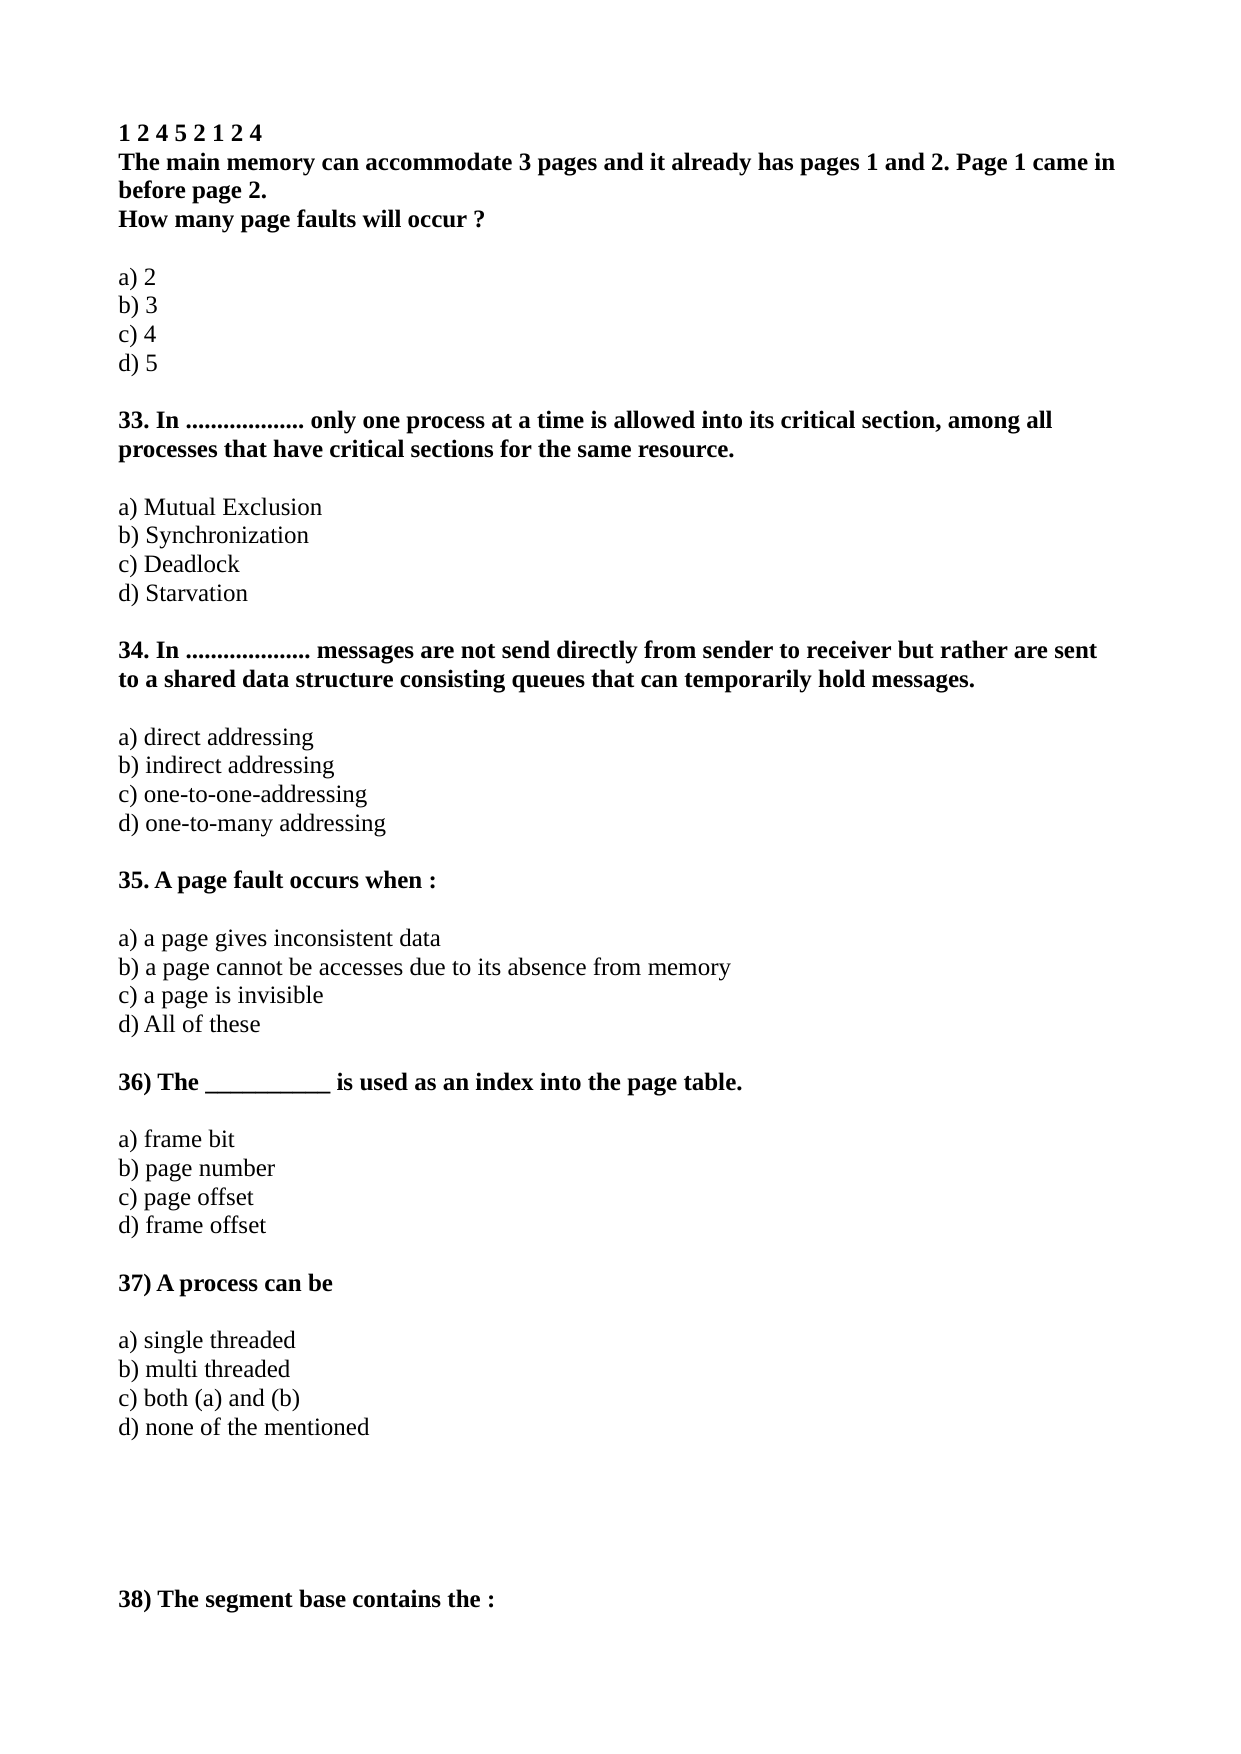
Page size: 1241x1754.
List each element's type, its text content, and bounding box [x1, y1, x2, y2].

text 1 2 4 5 2 1 2 4 The main memory can accommodate 3 pages and it already has pages 1 and 2. Page 1 came in before page 2. How many page faults will occur ? [118, 118, 1122, 233]
text a) frame bit b) page number c) page offset d) frame offset [118, 1124, 1122, 1239]
text a) 2 b) 3 c) 4 d) 5 [118, 262, 1122, 377]
text 37) A process can be [118, 1268, 1122, 1297]
text 38) The segment base contains the : [118, 1584, 1122, 1613]
text 36) The __________ is used as an index into the page table. [118, 1067, 1122, 1096]
text a) a page gives inconsistent data b) a page cannot be accesses due to its absence from memory c) a page is invisible d) All of these [118, 923, 1122, 1038]
text 33. In ................... only one process at a time is allowed into its critical section, among all processes that have critical sections for the same resource. [118, 406, 1122, 463]
text 34. In .................... messages are not send directly from sender to receiver but rather are sent to a shared data structure consisting queues that can temporarily hold messages. [118, 636, 1122, 693]
text a) direct addressing b) indirect addressing c) one-to-one-addressing d) one-to-many addressing [118, 722, 1122, 837]
text a) single threaded b) multi threaded c) both (a) and (b) d) none of the mentioned [118, 1326, 1122, 1441]
text a) Mutual Exclusion b) Synchronization c) Deadlock d) Starvation [118, 492, 1122, 607]
text 35. A page fault occurs when : [118, 866, 1122, 894]
